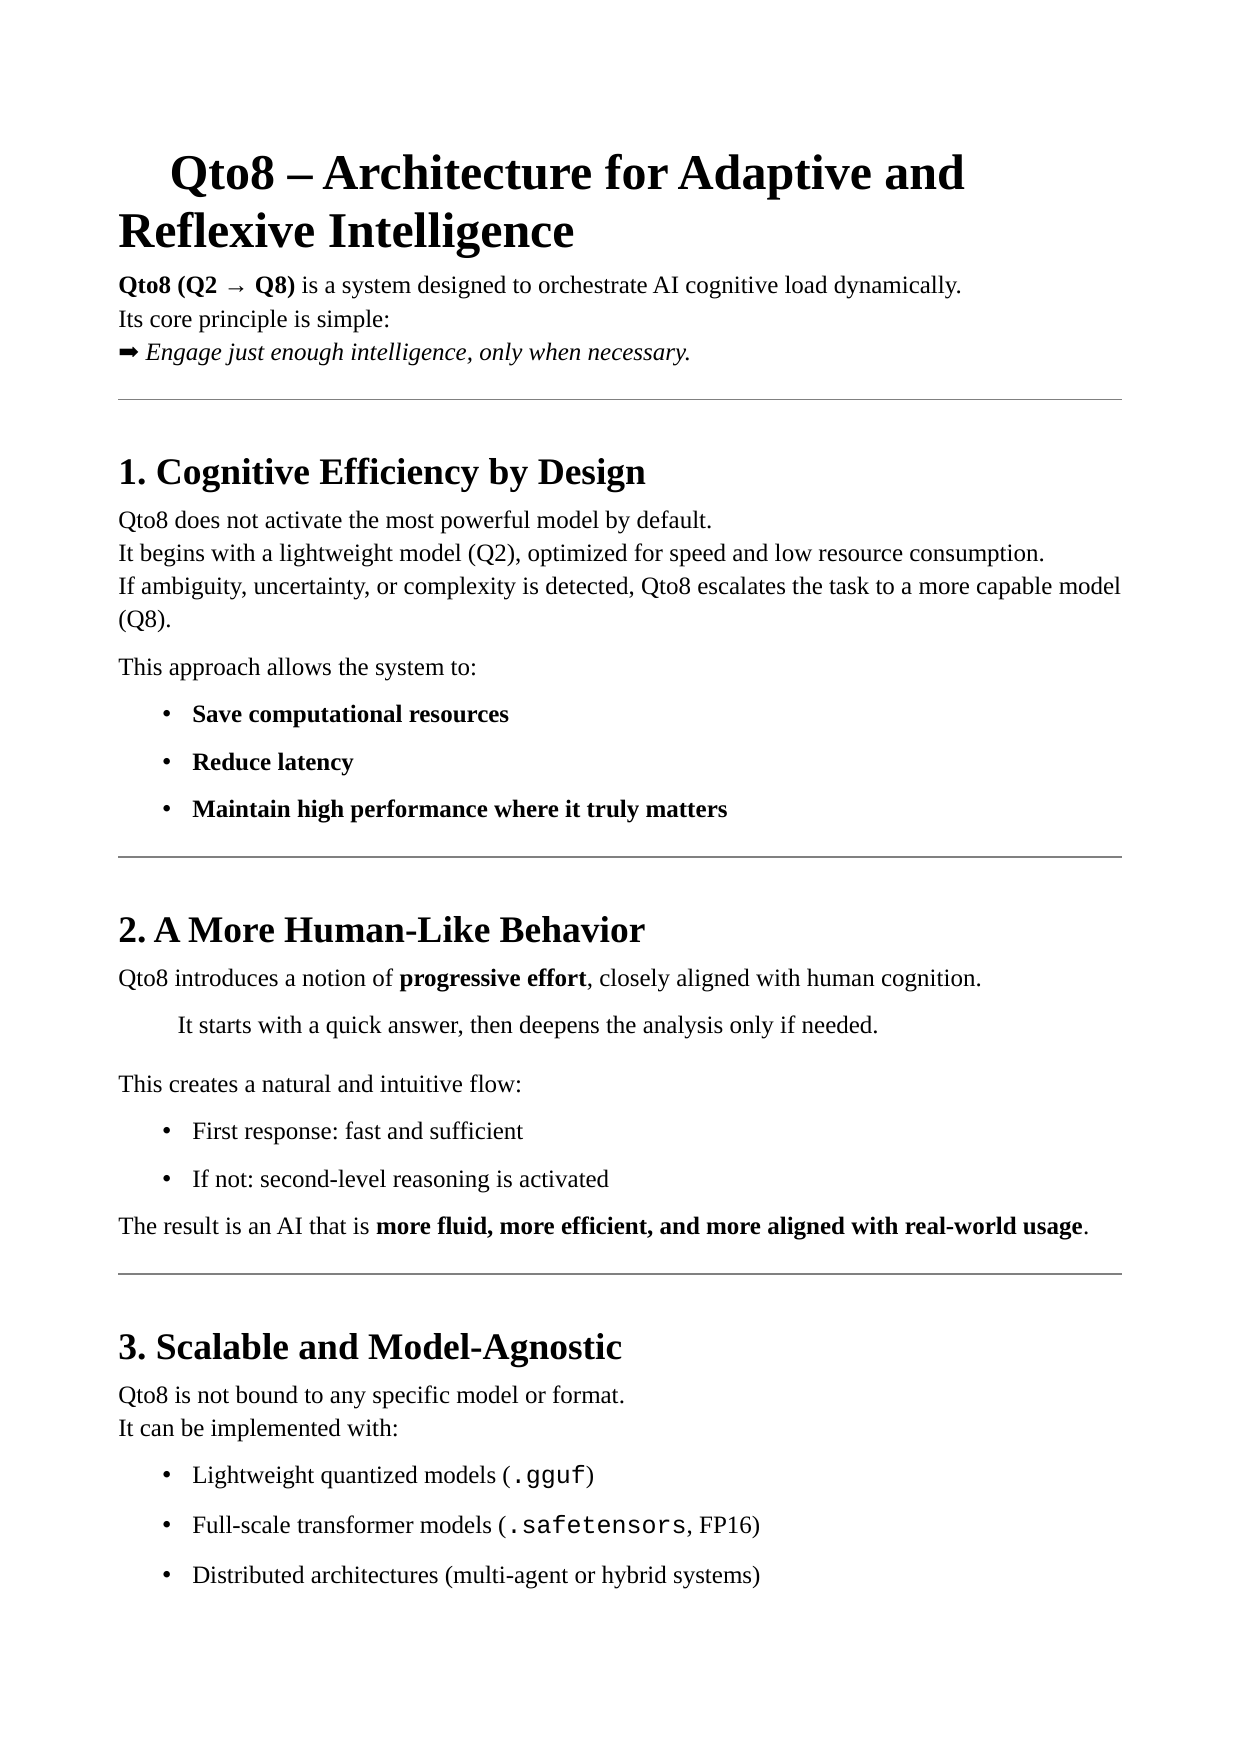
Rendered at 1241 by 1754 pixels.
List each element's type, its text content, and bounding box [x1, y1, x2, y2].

list Maintain high performance where it truly matters [162, 794, 1122, 823]
list Lightweight quantized models (.gguf) [162, 1460, 1122, 1491]
text Qto8 is not bound to any specific model or format. It can be implemented with: [118, 1380, 1122, 1442]
subtitle 2. A More Human-Like Behavior [118, 907, 1122, 950]
list Reduce latency [162, 747, 1122, 776]
text Qto8 introduces a notion of progressive effort, closely aligned with human cognition. [118, 963, 1122, 992]
list Full-scale transformer models (.safetensors, FP16) [162, 1510, 1122, 1541]
subtitle 3. Scalable and Model-Agnostic [118, 1324, 1122, 1367]
text It starts with a quick answer, then deepens the analysis only if needed. [177, 1010, 1063, 1039]
list Distributed architectures (multi-agent or hybrid systems) [162, 1560, 1122, 1589]
subtitle 1. Cognitive Efficiency by Design [118, 449, 1122, 492]
text The result is an AI that is more fluid, more efficient, and more aligned with real-world usage. [118, 1211, 1122, 1240]
text Qto8 does not activate the most powerful model by default. It begins with a lightweight model (Q2), optimized for speed and low resource consumption. If ambiguity, uncertainty, or complexity is detected, Qto8 escalates the task to a more capable model (Q8). [118, 505, 1122, 633]
list If not: second-level reasoning is activated [162, 1164, 1122, 1193]
text Qto8 (Q2 → Q8) is a system designed to orchestrate AI cognitive load dynamically. Its core principle is simple: ➡️ Engage just enough intelligence, only when necessary. [118, 271, 1122, 365]
subtitle 🔁 Qto8 – Architecture for Adaptive and Reflexive Intelligence [118, 143, 1122, 258]
list First response: fast and sufficient [162, 1116, 1122, 1145]
text This approach allows the system to: [118, 652, 1122, 680]
text This creates a natural and intuitive flow: [118, 1069, 1122, 1097]
list Save computational resources [162, 699, 1122, 728]
